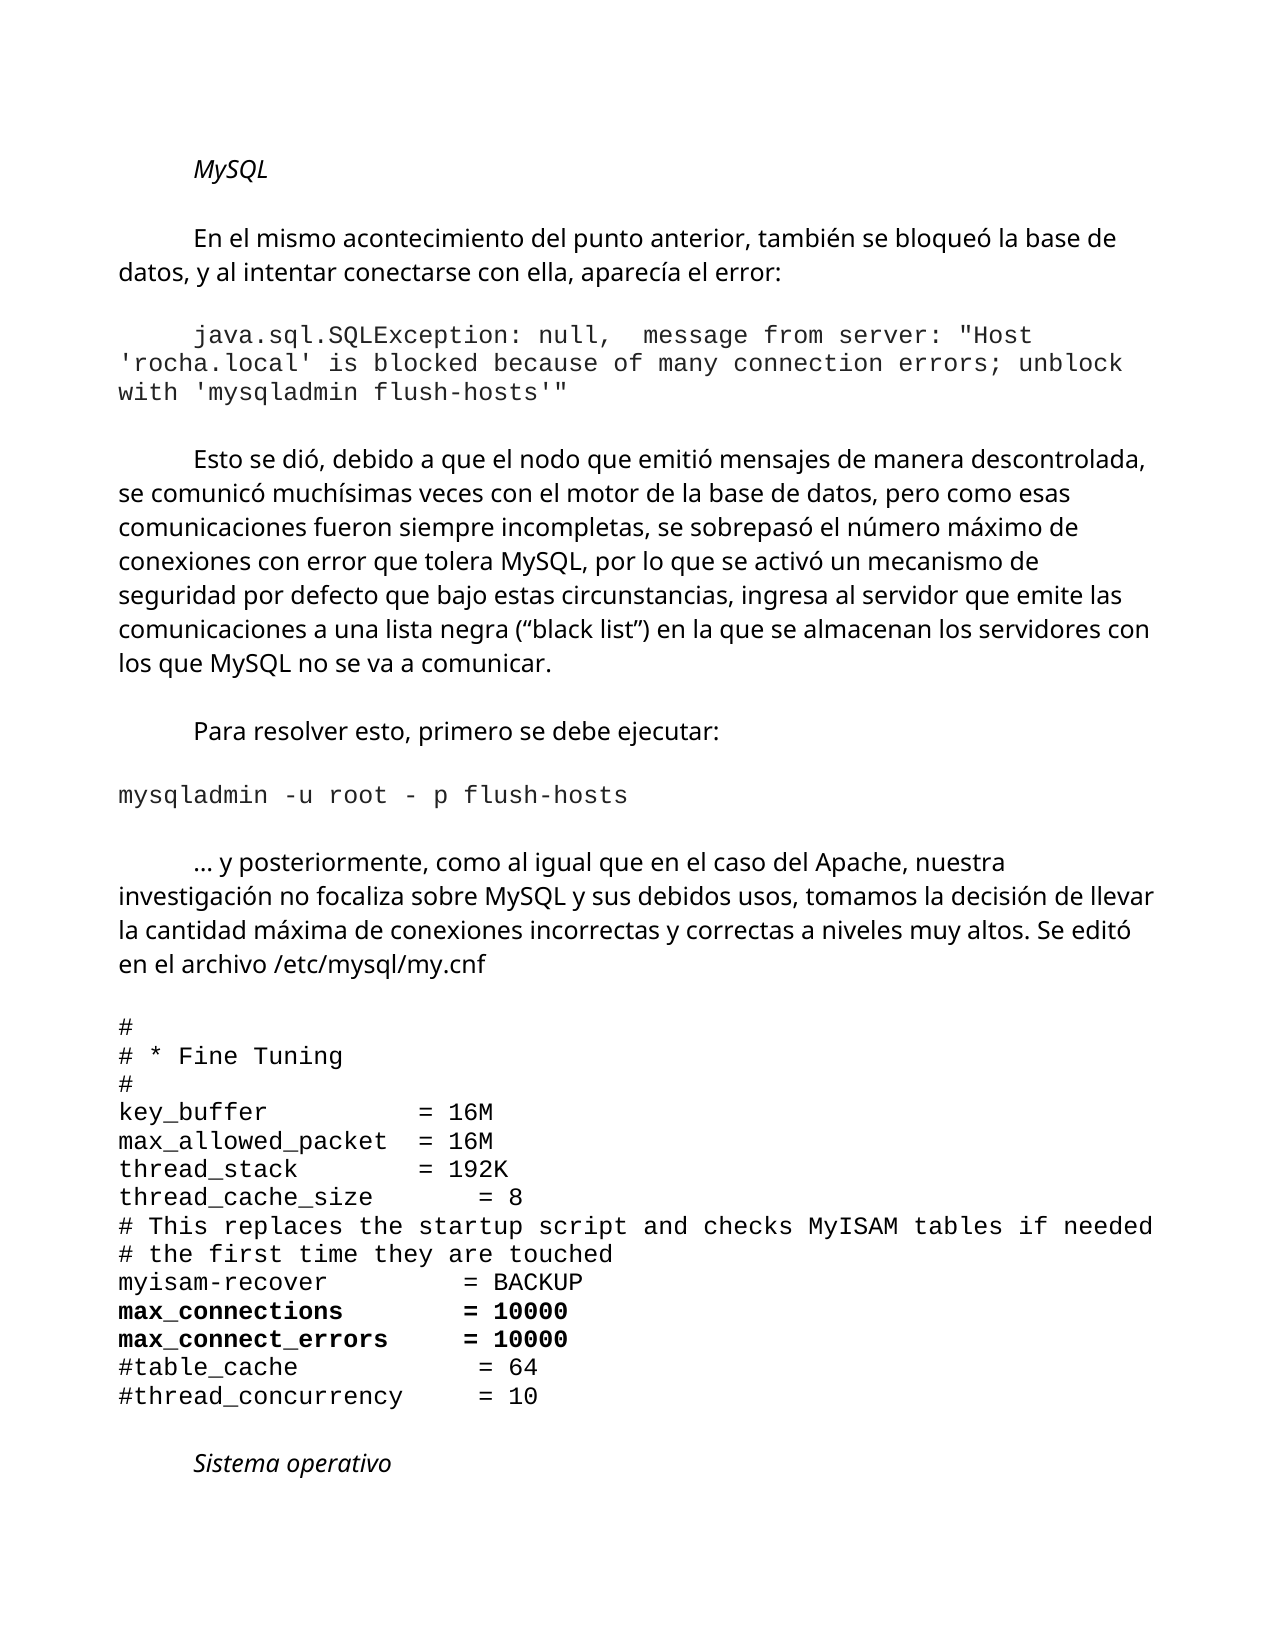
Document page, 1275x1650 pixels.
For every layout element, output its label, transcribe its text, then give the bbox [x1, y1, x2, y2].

text En el mismo acontecimiento del punto anterior, también se bloqueó la base de datos, y al intentar conectarse con ella, aparecía el error: [118, 220, 1157, 288]
text Para resolver esto, primero se debe ejecutar: [118, 714, 1157, 748]
text # This replaces the startup script and checks MyISAM tables if needed [118, 1213, 1157, 1242]
text Esto se dió, debido a que el nodo que emitió mensajes de manera descontrolada, se comunicó muchísimas veces con el motor de la base de datos, pero como esas comunicaciones fueron siempre incompletas, se sobrepasó el número máximo de conexiones con error que tolera MySQL, por lo que se activó un mecanismo de seguridad por defecto que bajo estas circunstancias, ingresa al servidor que emite las comunicaciones a una lista negra (“black list”) en la que se almacenan los servidores con los que MySQL no se va a comunicar. [118, 442, 1157, 680]
text key_buffer = 16M [118, 1100, 1157, 1128]
text max_connect_errors = 10000 [118, 1327, 1157, 1355]
text thread_cache_size = 8 [118, 1185, 1157, 1213]
text # the first time they are touched [118, 1242, 1157, 1270]
text thread_stack = 192K [118, 1157, 1157, 1185]
text MySQL [118, 152, 1157, 186]
text # [118, 1015, 1157, 1043]
text #thread_concurrency = 10 [118, 1383, 1157, 1412]
text max_allowed_packet = 16M [118, 1128, 1157, 1157]
text Sistema operativo [118, 1446, 1157, 1480]
text max_connections = 10000 [118, 1298, 1157, 1327]
text mysqladmin -u root - p flush-hosts [118, 782, 1157, 811]
text … y posteriormente, como al igual que en el caso del Apache, nuestra investigación no focaliza sobre MySQL y sus debidos usos, tomamos la decisión de llevar la cantidad máxima de conexiones incorrectas y correctas a niveles muy altos. Se editó en el archivo /etc/mysql/my.cnf [118, 844, 1157, 981]
text #table_cache = 64 [118, 1355, 1157, 1383]
text # [118, 1072, 1157, 1100]
text # * Fine Tuning [118, 1043, 1157, 1072]
text myisam-recover = BACKUP [118, 1270, 1157, 1298]
text java.sql.SQLException: null, message from server: "Host 'rocha.local' is blocked because of many connection errors; unblock with 'mysqladmin flush-hosts'" [118, 322, 1157, 407]
